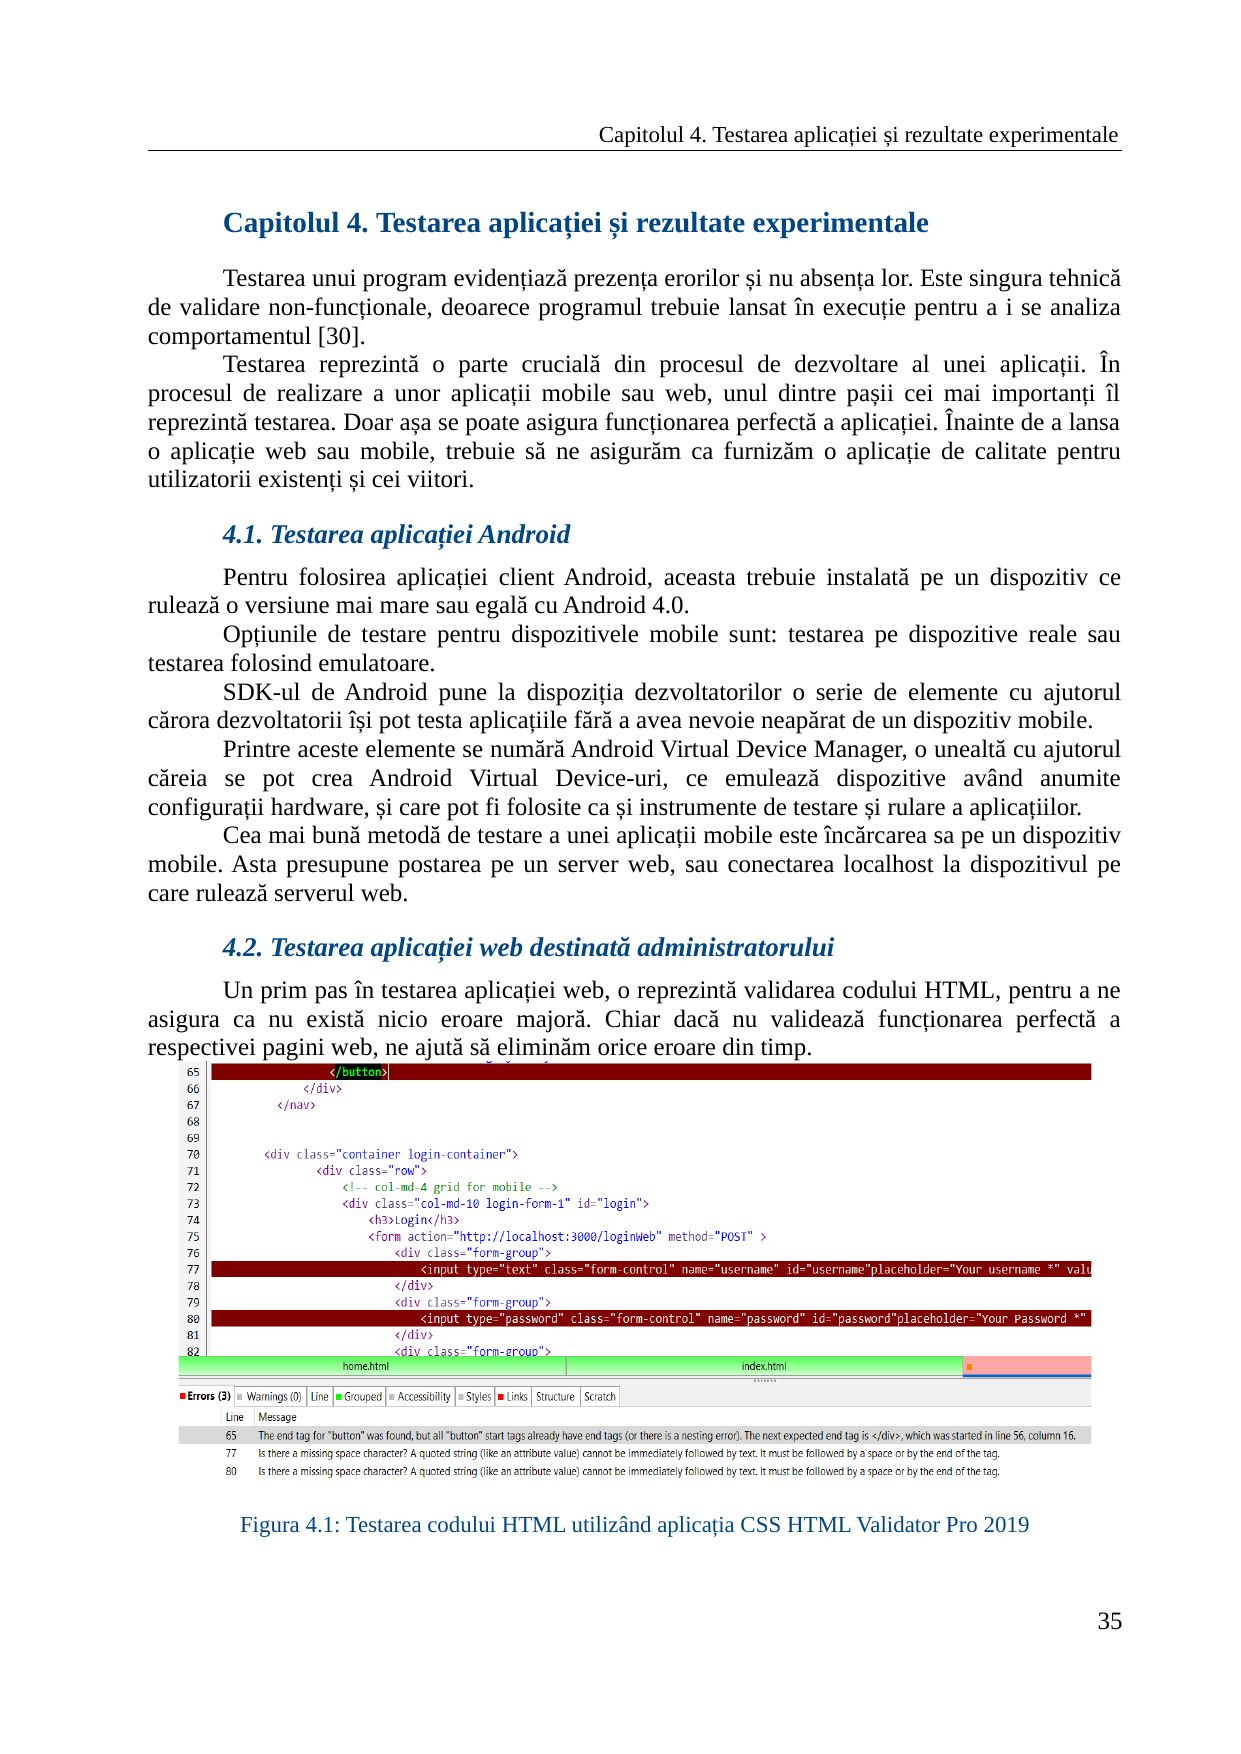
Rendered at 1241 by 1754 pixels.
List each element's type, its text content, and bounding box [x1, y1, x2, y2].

text Testarea unui program evidențiază prezența erorilor și nu absența lor. Este singura tehnică de validare non-funcționale, deoarece programul trebuie lansat în execuție pentru a i se analiza comportamentul [30]. [148, 263, 1122, 349]
subtitle Testarea aplicației web destinată administratorului [223, 931, 1122, 963]
text Printre aceste elemente se numără Android Virtual Device Manager, o unealtă cu ajutorul căreia se pot crea Android Virtual Device-uri, ce emulează dispozitive având anumite configurații hardware, și care pot fi folosite ca și instrumente de testare și rulare a aplicațiilor. [148, 734, 1122, 820]
text SDK-ul de Android pune la dispoziția dezvoltatorilor o serie de elemente cu ajutorul cărora dezvoltatorii își pot testa aplicațiile fără a avea nevoie neapărat de un dispozitiv mobile. [148, 677, 1122, 734]
text Opțiunile de testare pentru dispozitivele mobile sunt: testarea pe dispozitive reale sau testarea folosind emulatoare. [148, 619, 1122, 677]
subtitle Testarea aplicației Android [223, 518, 1122, 549]
text Figura 4.1: Testarea codului HTML utilizând aplicația CSS HTML Validator Pro 2019 [174, 1061, 1096, 1538]
subtitle Testarea aplicației și rezultate experimentale [148, 205, 1122, 238]
text Cea mai bună metodă de testare a unei aplicații mobile este încărcarea sa pe un dispozitiv mobile. Asta presupune postarea pe un server web, sau conectarea localhost la dispozitivul pe care rulează serverul web. [148, 820, 1122, 907]
text Testarea reprezintă o parte crucială din procesul de dezvoltare al unei aplicații. În procesul de realizare a unor aplicații mobile sau web, unul dintre pașii cei mai importanți îl reprezintă testarea. Doar așa se poate asigura funcționarea perfectă a aplicației. Înainte de a lansa o aplicație web sau mobile, trebuie să ne asigurăm ca furnizăm o aplicație de calitate pentru utilizatorii existenți și cei viitori. [148, 349, 1122, 493]
text [174, 1538, 1096, 1559]
text Pentru folosirea aplicației client Android, aceasta trebuie instalată pe un dispozitiv ce rulează o versiune mai mare sau egală cu Android 4.0. [148, 562, 1122, 619]
text Un prim pas în testarea aplicației web, o reprezintă validarea codului HTML, pentru a ne asigura ca nu există nicio eroare majoră. Chiar dacă nu validează funcționarea perfectă a respectivei pagini web, ne ajută să eliminăm orice eroare din timp. [148, 975, 1122, 1061]
picture [178, 1061, 1092, 1507]
